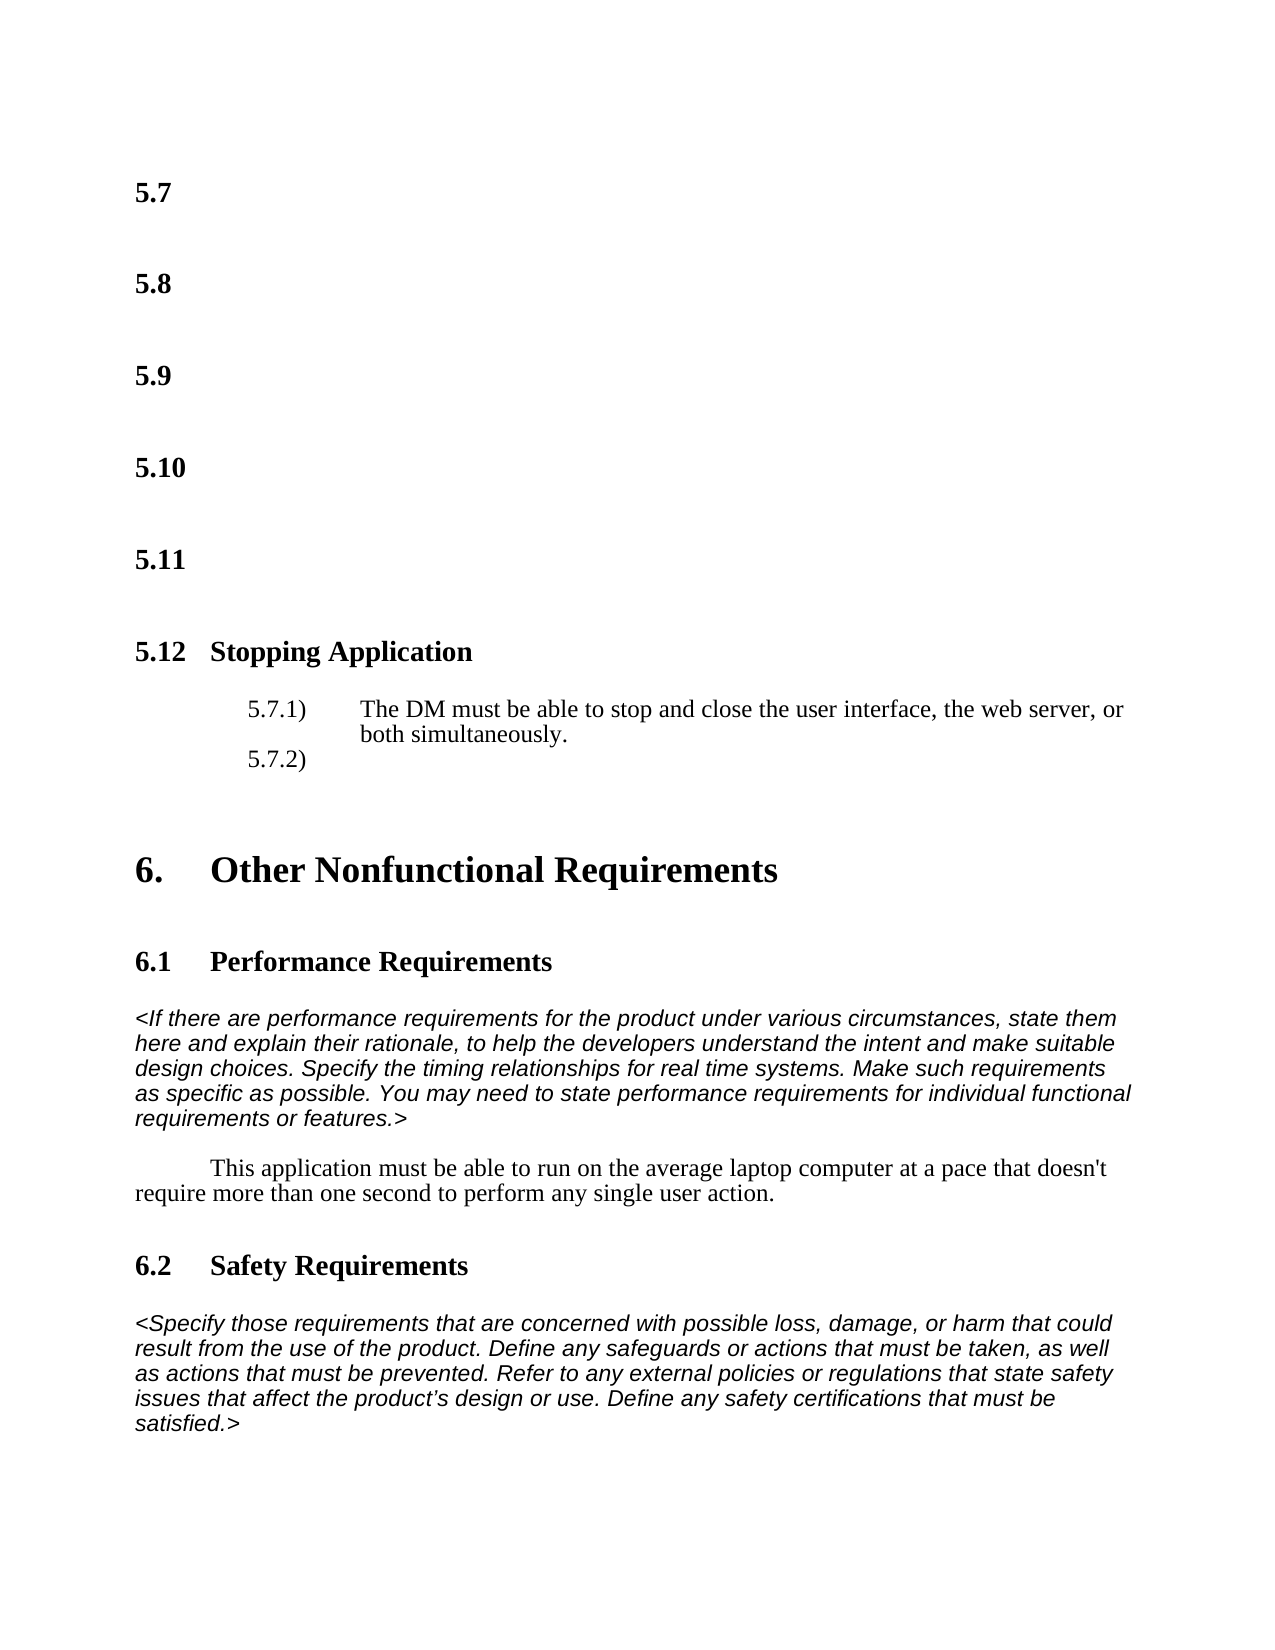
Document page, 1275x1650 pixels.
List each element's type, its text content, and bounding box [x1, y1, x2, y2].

list The DM must be able to stop and close the user interface, the web server, or both simultaneously. [247, 697, 1140, 747]
subtitle Performance Requirements [135, 944, 1140, 978]
subtitle Other Nonfunctional Requirements [135, 847, 1140, 890]
subtitle Stopping Application [135, 634, 1140, 668]
text <Specify those requirements that are concerned with possible loss, damage, or harm that could result from the use of the product. Define any safeguards or actions that must be taken, as well as actions that must be prevented. Refer to any external policies or regulations that state safety issues that affect the product’s design or use. Define any safety certifications that must be satisfied.> [135, 1311, 1140, 1436]
subtitle Safety Requirements [135, 1248, 1140, 1282]
text This application must be able to run on the average laptop computer at a pace that doesn't require more than one second to perform any single user action. [135, 1157, 1140, 1207]
text <If there are performance requirements for the product under various circumstances, state them here and explain their rationale, to help the developers understand the intent and make suitable design choices. Specify the timing relationships for real time systems. Make such requirements as specific as possible. You may need to state performance requirements for individual functional requirements or features.> [135, 1007, 1140, 1132]
